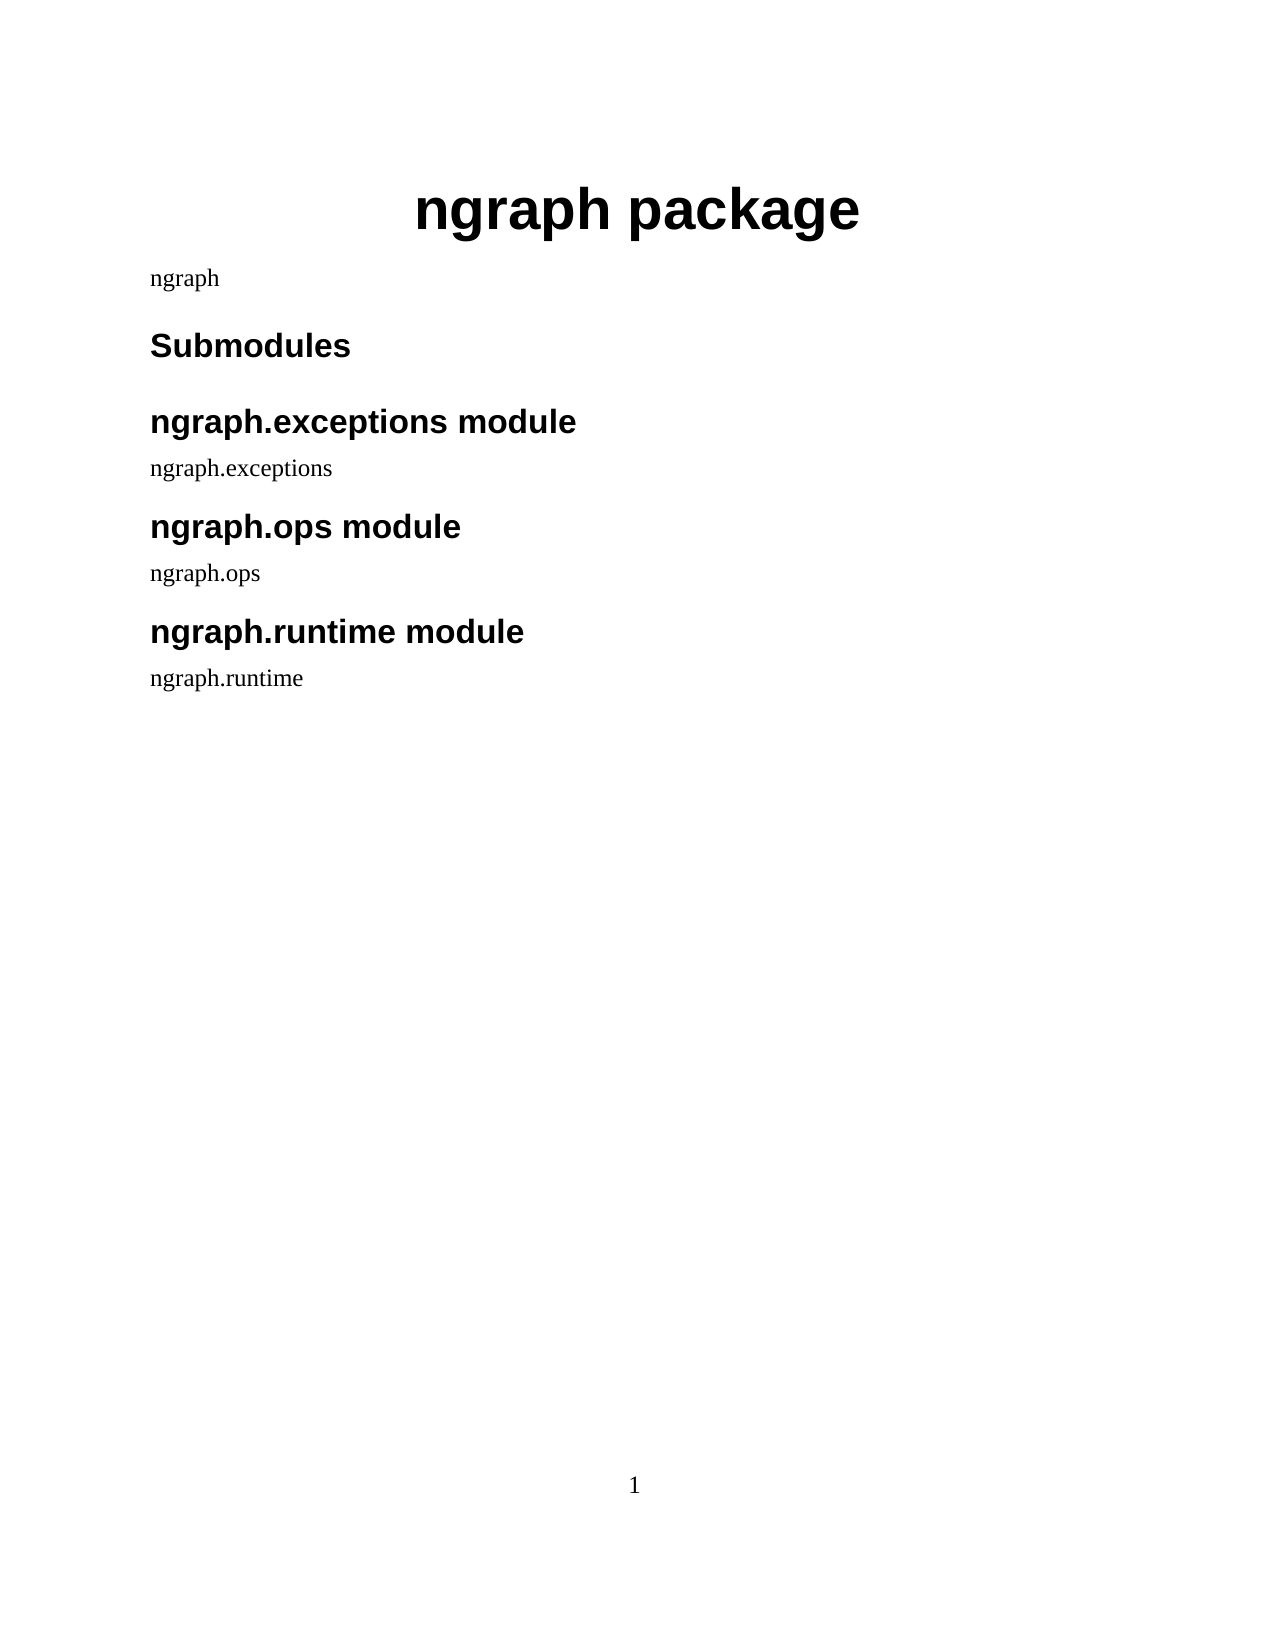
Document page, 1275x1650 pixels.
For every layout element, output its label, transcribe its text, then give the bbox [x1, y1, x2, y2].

subtitle ngraph.ops module [150, 507, 1125, 546]
text ngraph.ops [150, 558, 1125, 587]
text ngraph [150, 263, 1125, 292]
title ngraph package [150, 175, 1125, 242]
subtitle Submodules [150, 326, 1125, 365]
text ngraph.runtime [150, 663, 1125, 692]
text ngraph.exceptions [150, 453, 1125, 482]
subtitle ngraph.exceptions module [150, 402, 1125, 441]
subtitle ngraph.runtime module [150, 612, 1125, 651]
